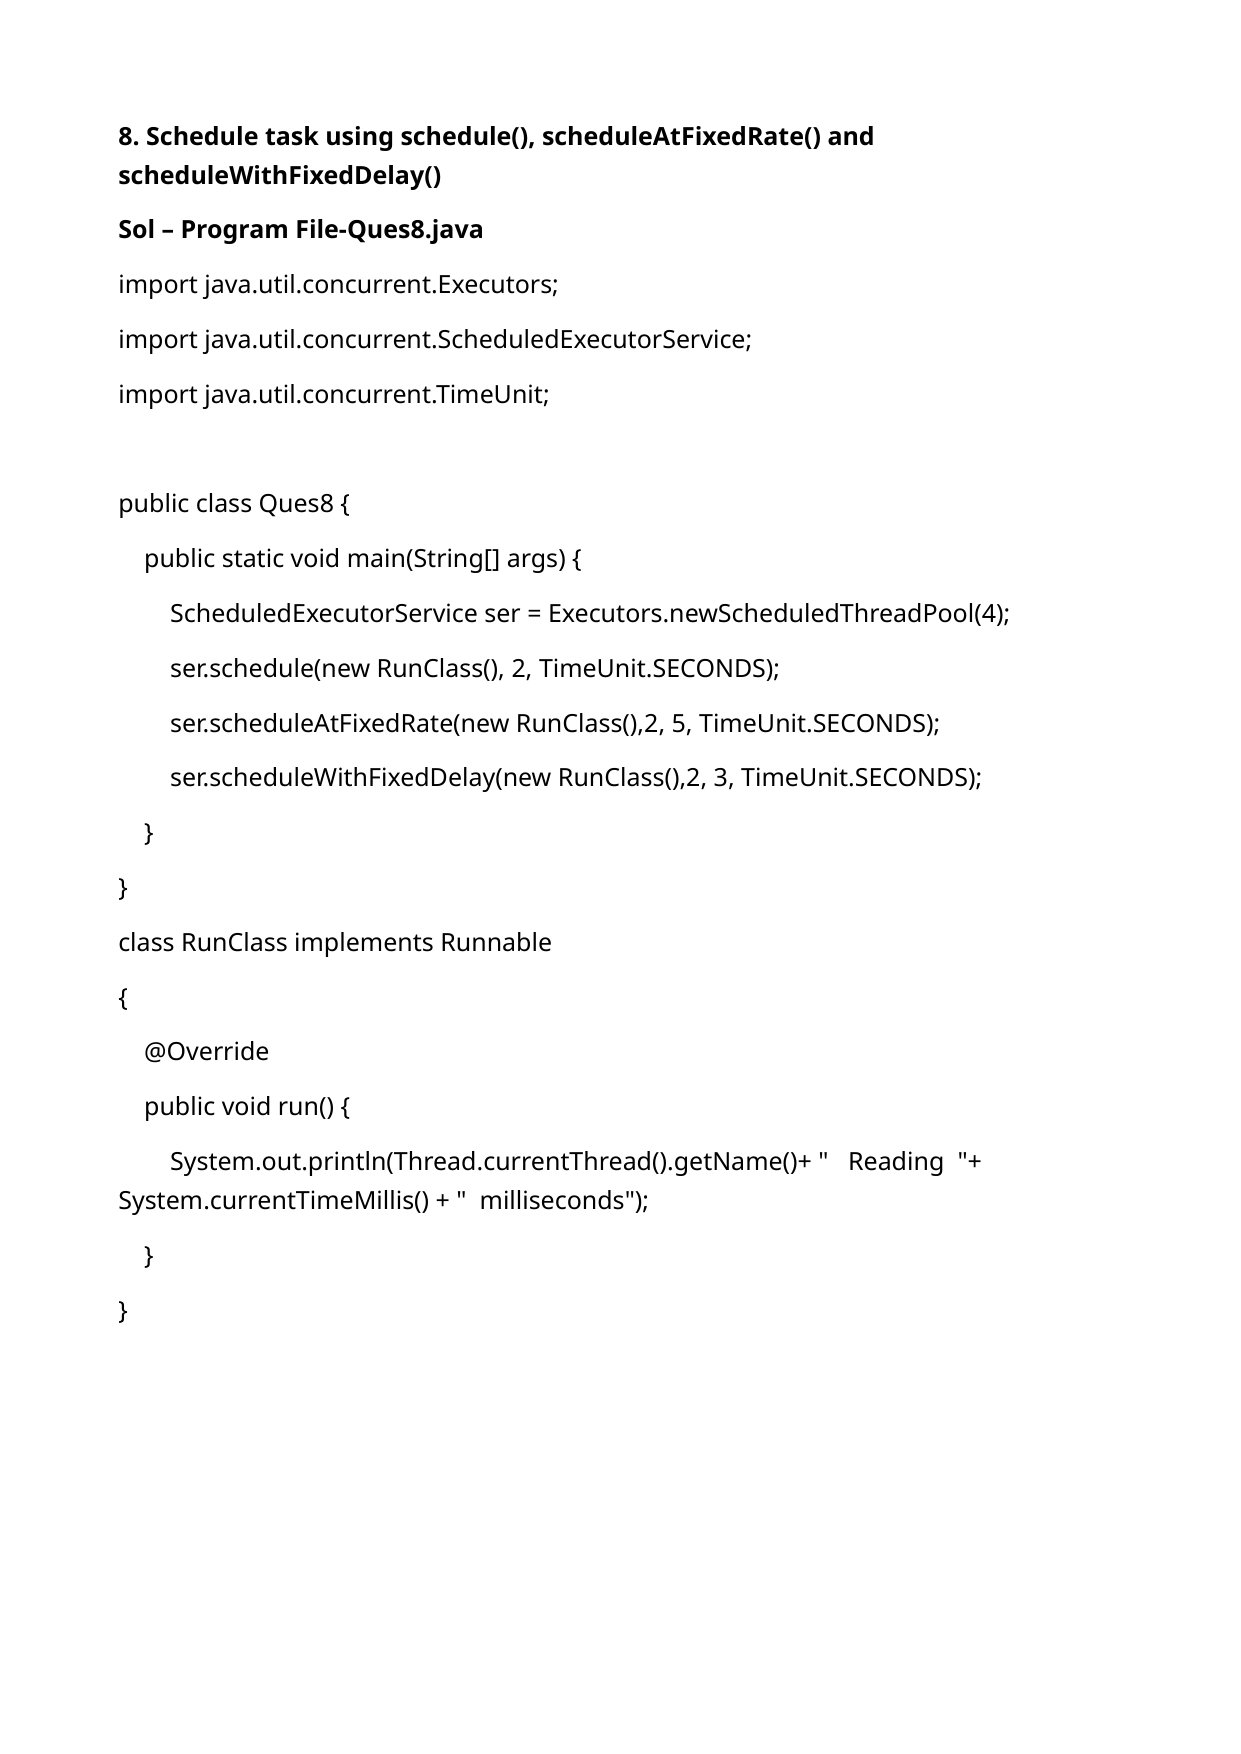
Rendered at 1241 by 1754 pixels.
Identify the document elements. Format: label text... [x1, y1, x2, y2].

text ScheduledExecutorService ser = Executors.newScheduledThreadPool(4); [118, 596, 1122, 630]
text public class Ques8 { [118, 486, 1122, 520]
text ser.scheduleAtFixedRate(new RunClass(),2, 5, TimeUnit.SECONDS); [118, 705, 1122, 739]
text } [118, 815, 1122, 849]
text class RunClass implements Runnable [118, 924, 1122, 958]
text import java.util.concurrent.TimeUnit; [118, 376, 1122, 411]
text ser.scheduleWithFixedDelay(new RunClass(),2, 3, TimeUnit.SECONDS); [118, 760, 1122, 794]
text System.out.println(Thread.currentThread().getName()+ " Reading "+ System.currentTimeMillis() + " milliseconds"); [118, 1143, 1122, 1217]
text } [118, 869, 1122, 904]
text 8. Schedule task using schedule(), scheduleAtFixedRate() and scheduleWithFixedDelay() [118, 118, 1122, 191]
text import java.util.concurrent.Executors; [118, 267, 1122, 301]
text import java.util.concurrent.ScheduledExecutorService; [118, 322, 1122, 356]
text ser.schedule(new RunClass(), 2, TimeUnit.SECONDS); [118, 650, 1122, 684]
text public static void main(String[] args) { [118, 541, 1122, 575]
text } [118, 1237, 1122, 1272]
text @Override [118, 1034, 1122, 1068]
text { [118, 979, 1122, 1013]
text Sol – Program File-Ques8.java [118, 212, 1122, 246]
text } [118, 1292, 1122, 1326]
text public void run() { [118, 1089, 1122, 1123]
